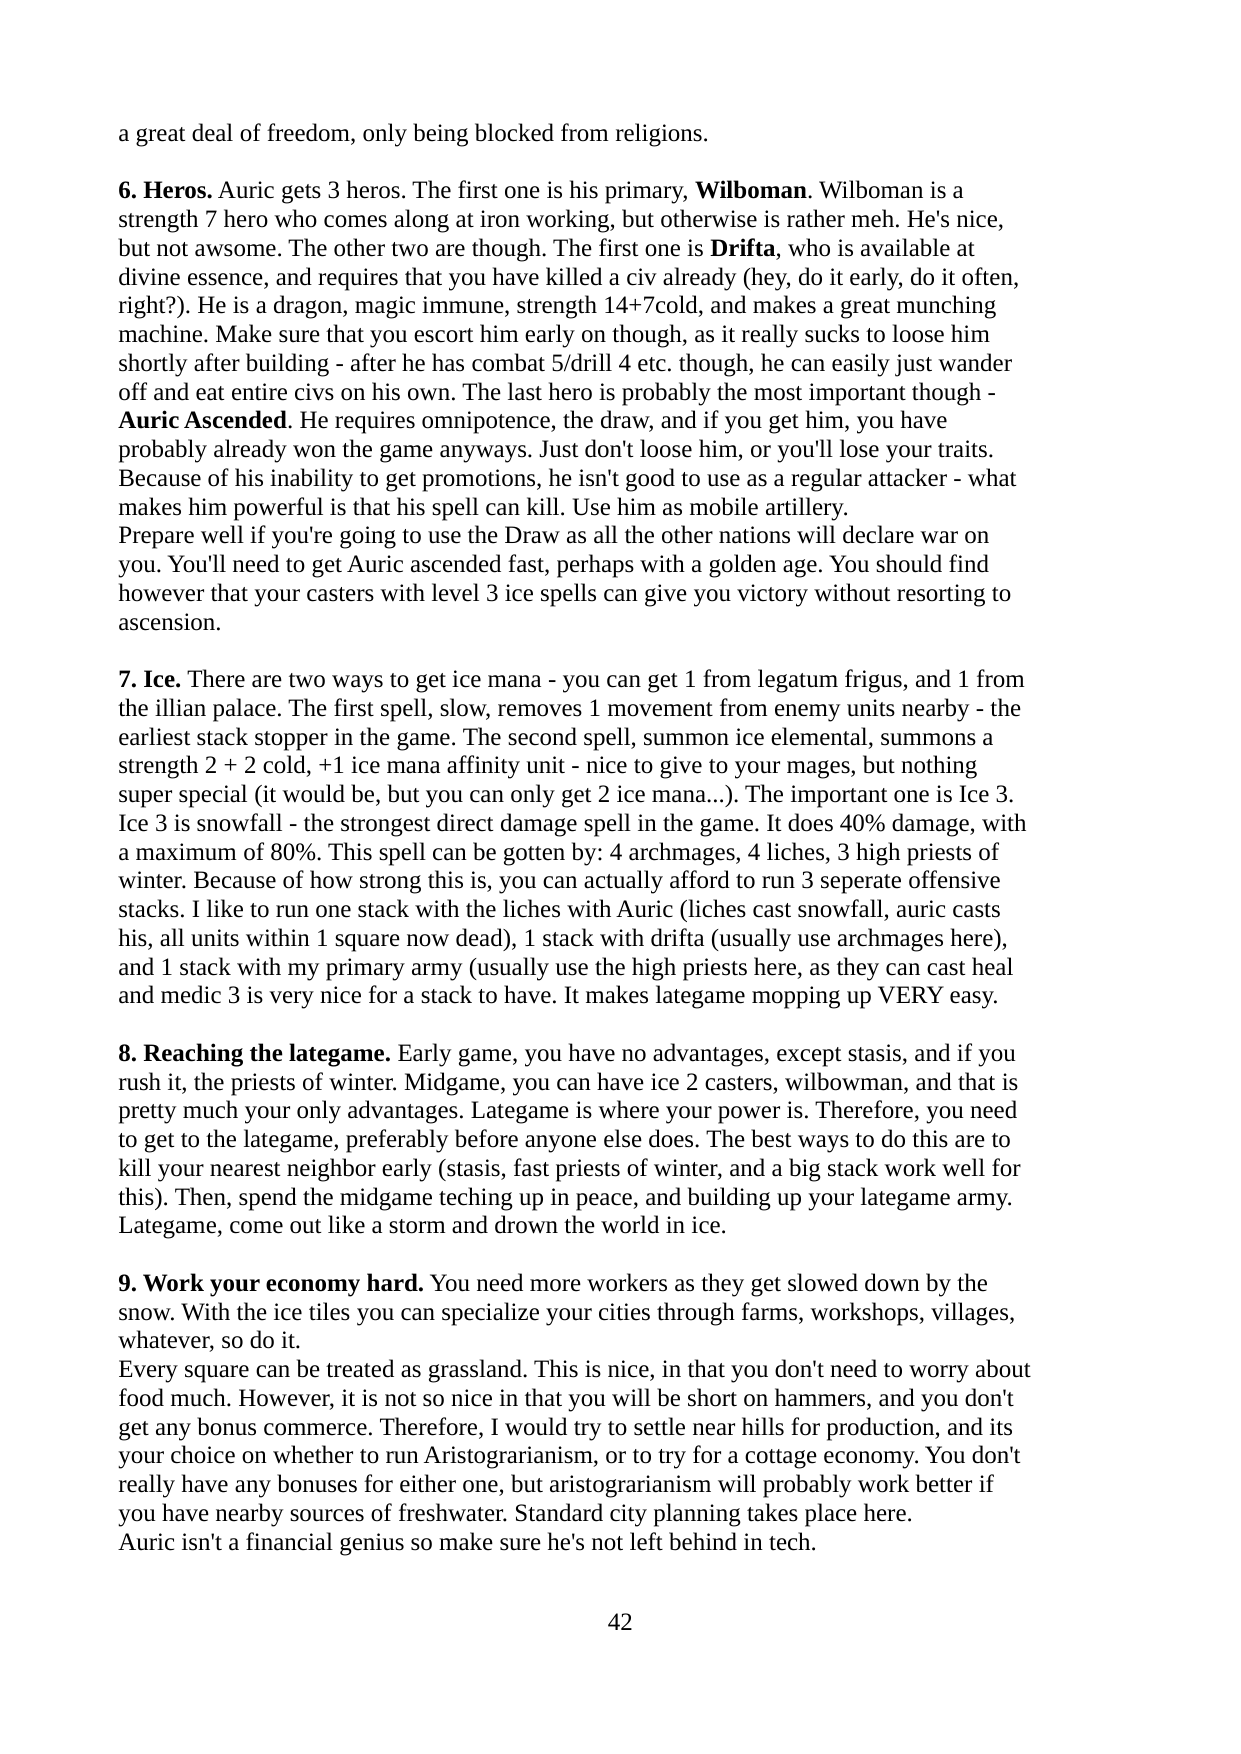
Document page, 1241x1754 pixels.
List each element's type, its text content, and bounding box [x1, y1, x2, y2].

text 8. Reaching the lategame. Early game, you have no advantages, except stasis, and if you rush it, the priests of winter. Midgame, you can have ice 2 casters, wilbowman, and that is pretty much your only advantages. Lategame is where your power is. Therefore, you need to get to the lategame, preferably before anyone else does. The best ways to do this are to kill your nearest neighbor early (stasis, fast priests of winter, and a big stack work well for this). Then, spend the midgame teching up in peace, and building up your lategame army. Lategame, come out like a storm and drown the world in ice. [118, 1038, 1032, 1239]
text 6. Heros. Auric gets 3 heros. The first one is his primary, Wilboman. Wilboman is a strength 7 hero who comes along at iron working, but otherwise is rather meh. He's nice, but not awsome. The other two are though. The first one is Drifta, who is available at divine essence, and requires that you have killed a civ already (hey, do it early, do it often, right?). He is a dragon, magic immune, strength 14+7cold, and makes a great munching machine. Make sure that you escort him early on though, as it really sucks to loose him shortly after building - after he has combat 5/drill 4 etc. though, he can easily just wander off and eat entire civs on his own. The last hero is probably the most important though - Auric Ascended. He requires omnipotence, the draw, and if you get him, you have probably already won the game anyways. Just don't loose him, or you'll lose your traits. Because of his inability to get promotions, he isn't good to use as a regular attacker - what makes him powerful is that his spell can kill. Use him as mobile artillery. [118, 176, 1032, 521]
text Auric isn't a financial genius so make sure he's not left behind in tech. [118, 1527, 1032, 1556]
text 7. Ice. There are two ways to get ice mana - you can get 1 from legatum frigus, and 1 from the illian palace. The first spell, slow, removes 1 movement from enemy units nearby - the earliest stack stopper in the game. The second spell, summon ice elemental, summons a strength 2 + 2 cold, +1 ice mana affinity unit - nice to give to your mages, but nothing super special (it would be, but you can only get 2 ice mana...). The important one is Ice 3. Ice 3 is snowfall - the strongest direct damage spell in the game. It does 40% damage, with a maximum of 80%. This spell can be gotten by: 4 archmages, 4 liches, 3 high priests of winter. Because of how strong this is, you can actually afford to run 3 seperate offensive stacks. I like to run one stack with the liches with Auric (liches cast snowfall, auric casts his, all units within 1 square now dead), 1 stack with drifta (usually use archmages here), and 1 stack with my primary army (usually use the high priests here, as they can cast heal and medic 3 is very nice for a stack to have. It makes lategame mopping up VERY easy. [118, 664, 1032, 1009]
text Every square can be treated as grassland. This is nice, in that you don't need to worry about food much. However, it is not so nice in that you will be short on hammers, and you don't get any bonus commerce. Therefore, I would try to settle near hills for production, and its your choice on whether to run Aristograrianism, or to try for a cottage economy. You don't really have any bonuses for either one, but aristograrianism will probably work better if you have nearby sources of freshwater. Standard city planning takes place here. [118, 1354, 1032, 1527]
text 9. Work your economy hard. You need more workers as they get slowed down by the snow. With the ice tiles you can specialize your cities through farms, workshops, villages, whatever, so do it. [118, 1268, 1032, 1354]
text Prepare well if you're going to use the Draw as all the other nations will declare war on you. You'll need to get Auric ascended fast, perhaps with a golden age. You should find however that your casters with level 3 ice spells can give you victory without resorting to ascension. [118, 521, 1032, 636]
text a great deal of freedom, only being blocked from religions. [118, 118, 1032, 147]
